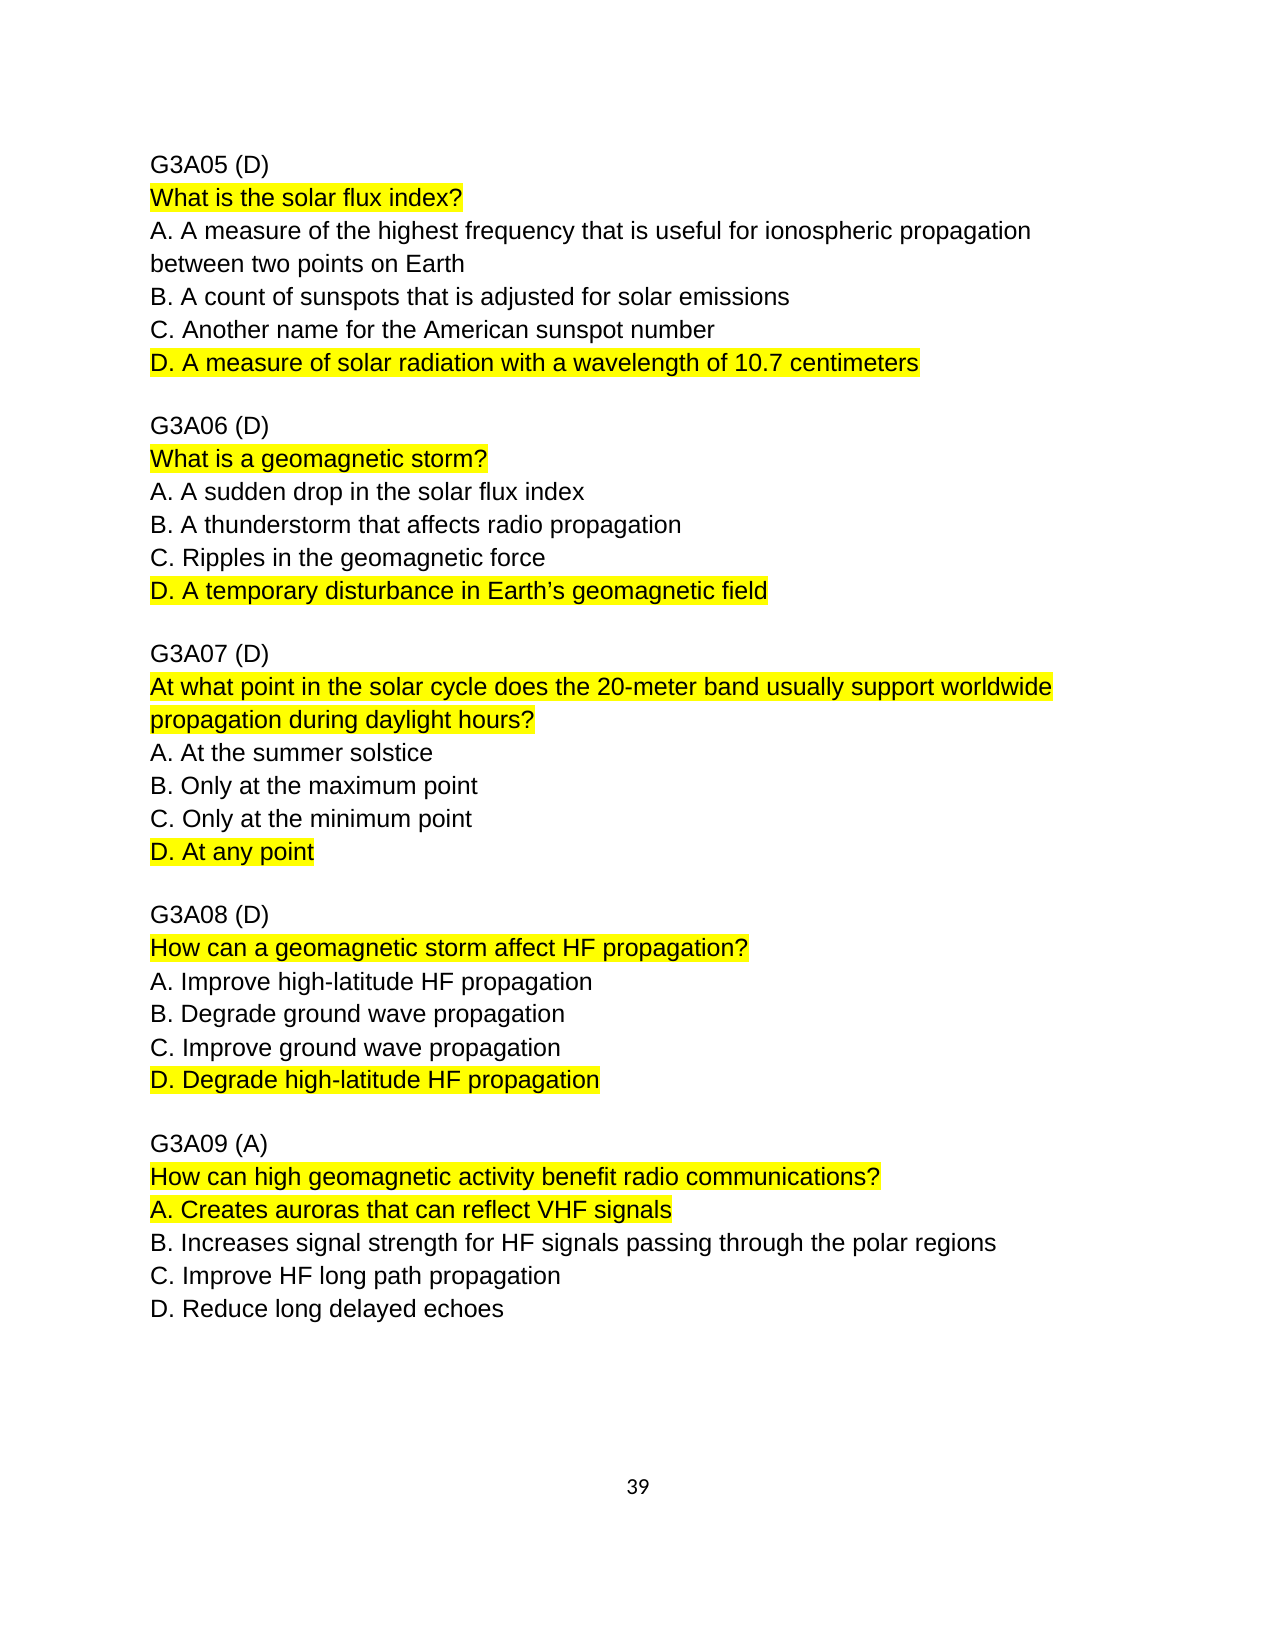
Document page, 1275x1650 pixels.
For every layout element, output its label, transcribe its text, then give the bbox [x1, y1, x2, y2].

text G3A09 (A) How can high geomagnetic activity benefit radio communications? A. Creates auroras that can reflect VHF signals B. Increases signal strength for HF signals passing through the polar regions C. Improve HF long path propagation D. Reduce long delayed echoes [150, 1128, 1125, 1322]
text G3A06 (D) What is a geomagnetic storm? A. A sudden drop in the solar flux index B. A thunderstorm that affects radio propagation C. Ripples in the geomagnetic force D. A temporary disturbance in Earth’s geomagnetic field [150, 411, 1125, 605]
text G3A07 (D) At what point in the solar cycle does the 20-meter band usually support worldwide propagation during daylight hours? A. At the summer solstice B. Only at the maximum point C. Only at the minimum point D. At any point [150, 639, 1125, 866]
text G3A05 (D) What is the solar flux index? A. A measure of the highest frequency that is useful for ionospheric propagation between two points on Earth B. A count of sunspots that is adjusted for solar emissions C. Another name for the American sunspot number D. A measure of solar radiation with a wavelength of 10.7 centimeters [150, 150, 1125, 377]
text G3A08 (D) How can a geomagnetic storm affect HF propagation? A. Improve high-latitude HF propagation B. Degrade ground wave propagation C. Improve ground wave propagation D. Degrade high-latitude HF propagation [150, 900, 1125, 1094]
